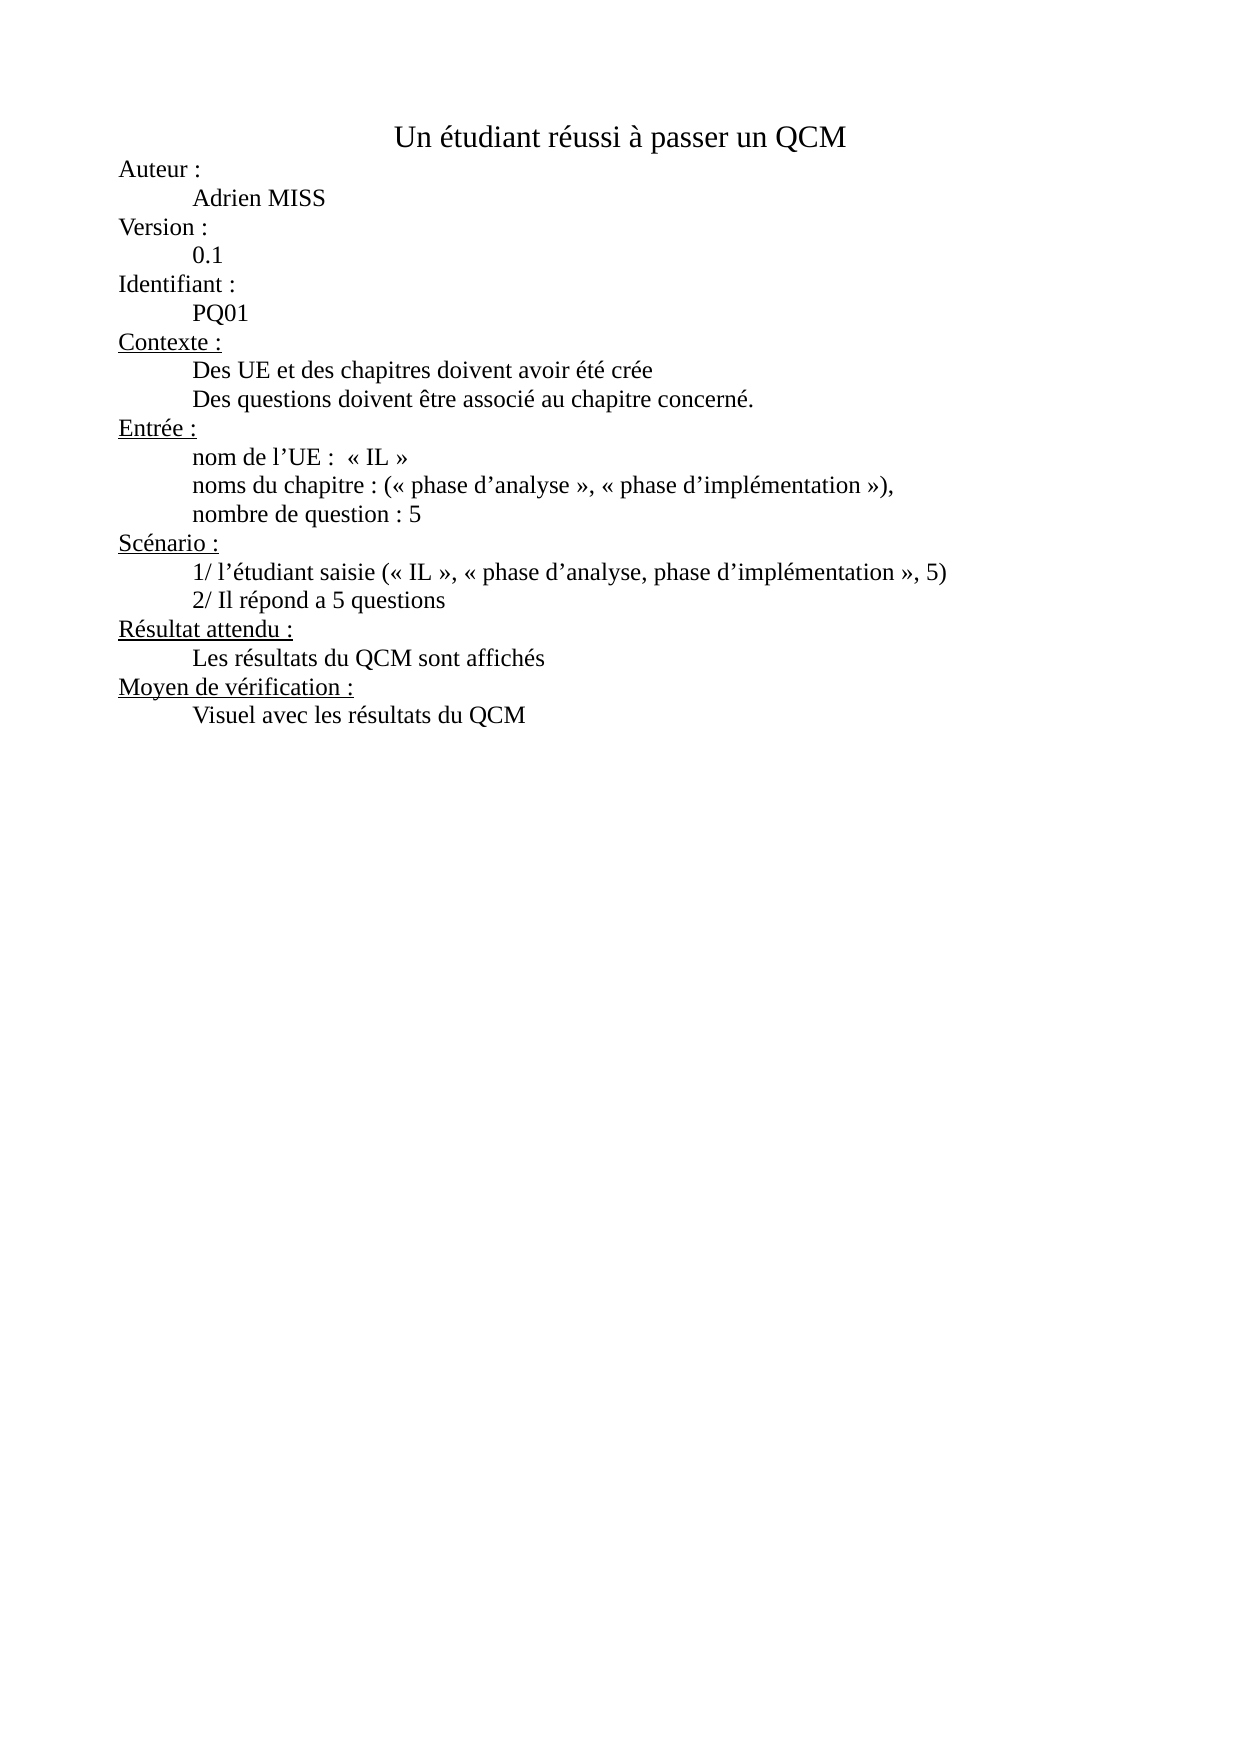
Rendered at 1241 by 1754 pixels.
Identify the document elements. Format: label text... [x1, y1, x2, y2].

text Entrée : [118, 413, 1122, 442]
text 0.1 [118, 240, 1122, 269]
text noms du chapitre : (« phase d’analyse », « phase d’implémentation »), [118, 470, 1122, 499]
text Des questions doivent être associé au chapitre concerné. [118, 384, 1122, 413]
text nombre de question : 5 [118, 499, 1122, 528]
text Adrien MISS [118, 183, 1122, 212]
text Contexte : [118, 327, 1122, 355]
text 1/ l’étudiant saisie (« IL », « phase d’analyse, phase d’implémentation », 5) [118, 557, 1122, 585]
text Auteur : [118, 154, 1122, 183]
text Moyen de vérification : [118, 672, 1122, 700]
text Version : [118, 212, 1122, 240]
text Résultat attendu : [118, 614, 1122, 643]
text Identifiant : [118, 269, 1122, 298]
text PQ01 [118, 298, 1122, 327]
text Visuel avec les résultats du QCM [118, 700, 1122, 729]
text Scénario : [118, 528, 1122, 557]
text nom de l’UE : « IL » [118, 442, 1122, 470]
text Les résultats du QCM sont affichés [118, 643, 1122, 672]
text 2/ Il répond a 5 questions [118, 585, 1122, 614]
text Un étudiant réussi à passer un QCM [118, 118, 1122, 154]
text Des UE et des chapitres doivent avoir été crée [118, 355, 1122, 384]
